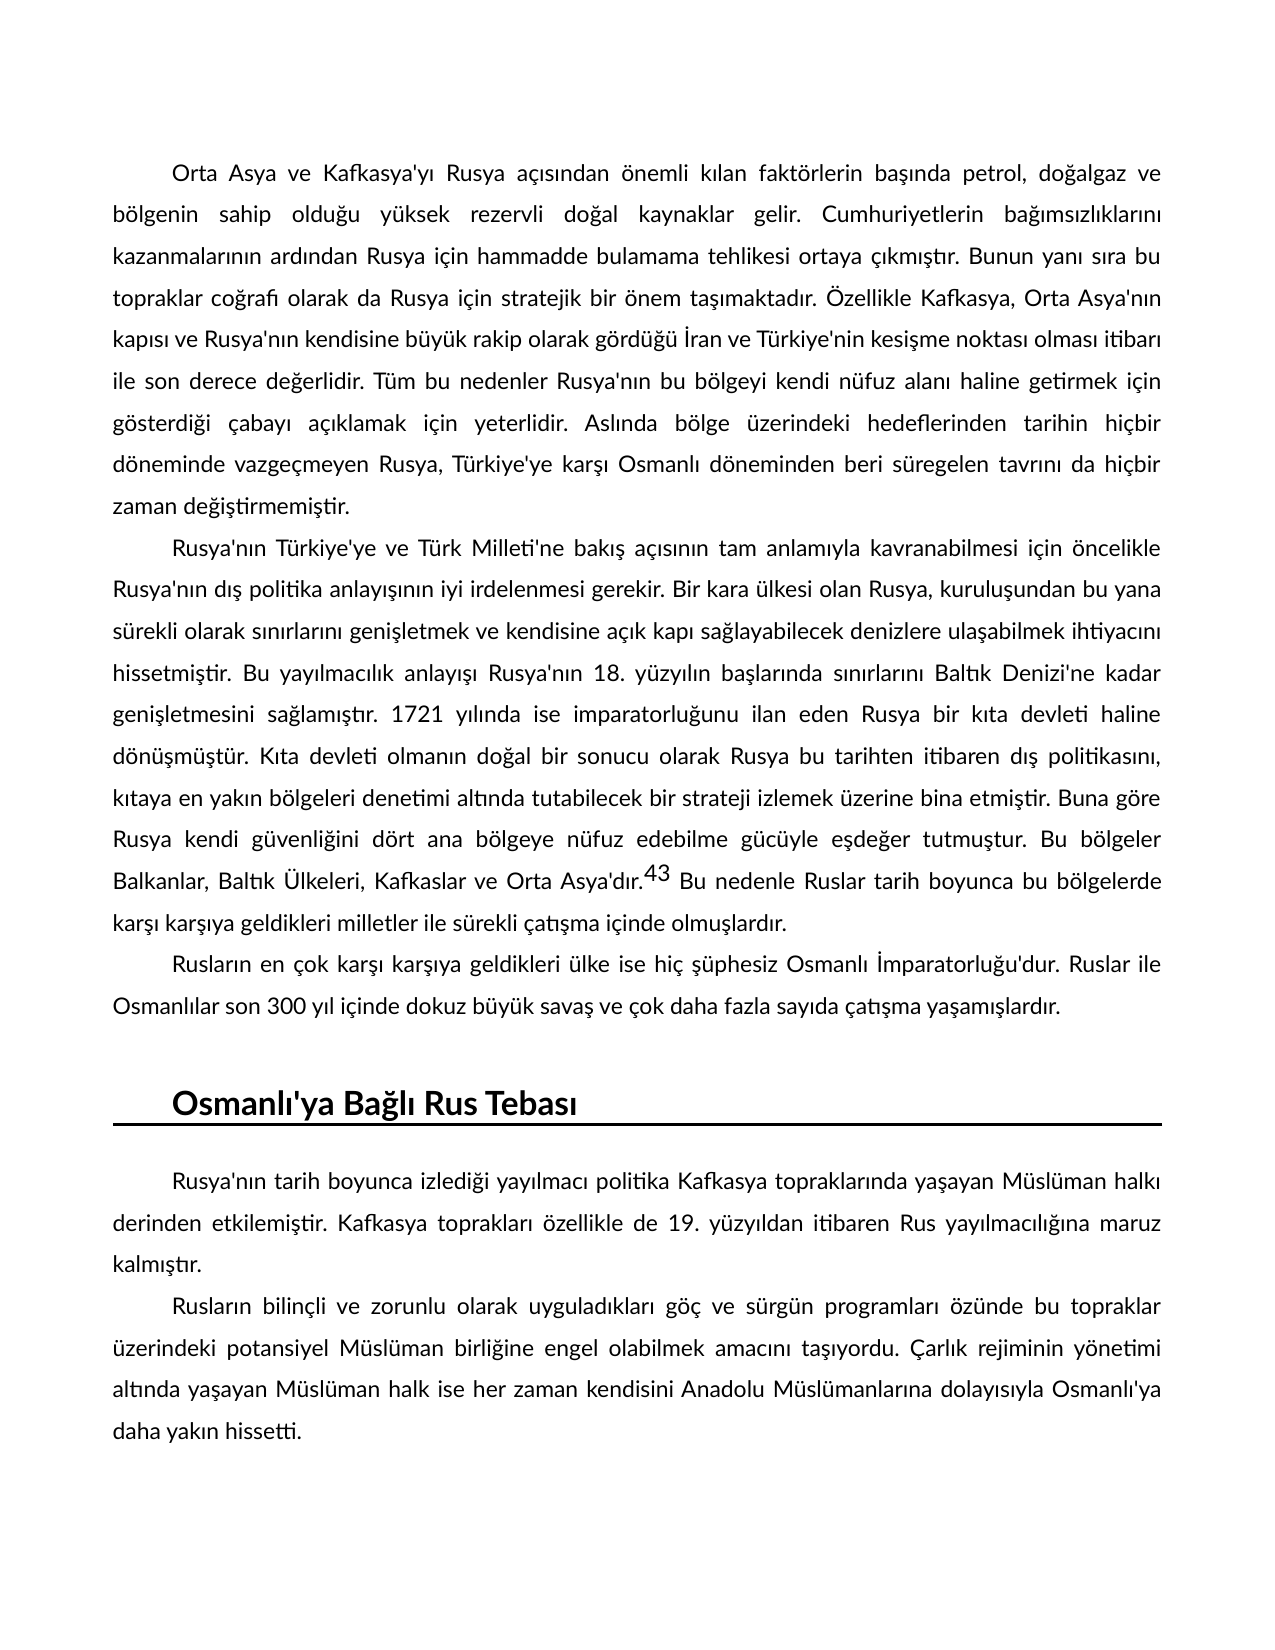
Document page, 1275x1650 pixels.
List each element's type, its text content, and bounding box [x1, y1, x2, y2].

text Orta Asya ve Kafkasya'yı Rusya açısından önemli kılan faktörlerin başında petrol, doğalgaz ve bölgenin sahip olduğu yüksek rezervli doğal kaynaklar gelir. Cumhuriyetlerin bağımsızlıklarını kazanmalarının ardından Rusya için hammadde bulamama tehlikesi ortaya çıkmıştır. Bunun yanı sıra bu topraklar coğrafi olarak da Rusya için stratejik bir önem taşımaktadır. Özellikle Kafkasya, Orta Asya'nın kapısı ve Rusya'nın kendisine büyük rakip olarak gördüğü İran ve Türkiye'nin kesişme noktası olması itibarı ile son derece değerlidir. Tüm bu nedenler Rusya'nın bu bölgeyi kendi nüfuz alanı haline getirmek için gösterdiği çabayı açıklamak için yeterlidir. Aslında bölge üzerindeki hedeflerinden tarihin hiçbir döneminde vazgeçmeyen Rusya, Türkiye'ye karşı Osmanlı döneminden beri süregelen tavrını da hiçbir zaman değiştirmemiştir. [112, 148, 1162, 523]
text Rusya'nın tarih boyunca izlediği yayılmacı politika Kafkasya topraklarında yaşayan Müslüman halkı derinden etkilemiştir. Kafkasya toprakları özellikle de 19. yüzyıldan itibaren Rus yayılmacılığına maruz kalmıştır. [112, 1156, 1162, 1281]
text Rusya'nın Türkiye'ye ve Türk Milleti'ne bakış açısının tam anlamıyla kavranabilmesi için öncelikle Rusya'nın dış politika anlayışının iyi irdelenmesi gerekir. Bir kara ülkesi olan Rusya, kuruluşundan bu yana sürekli olarak sınırlarını genişletmek ve kendisine açık kapı sağlayabilecek denizlere ulaşabilmek ihtiyacını hissetmiştir. Bu yayılmacılık anlayışı Rusya'nın 18. yüzyılın başlarında sınırlarını Baltık Denizi'ne kadar genişletmesini sağlamıştır. 1721 yılında ise imparatorluğunu ilan eden Rusya bir kıta devleti haline dönüşmüştür. Kıta devleti olmanın doğal bir sonucu olarak Rusya bu tarihten itibaren dış politikasını, kıtaya en yakın bölgeleri denetimi altında tutabilecek bir strateji izlemek üzerine bina etmiştir. Buna göre Rusya kendi güvenliğini dört ana bölgeye nüfuz edebilme gücüyle eşdeğer tutmuştur. Bu bölgeler Balkanlar, Baltık Ülkeleri, Kafkaslar ve Orta Asya'dır.43 Bu nedenle Ruslar tarih boyunca bu bölgelerde karşı karşıya geldikleri milletler ile sürekli çatışma içinde olmuşlardır. [112, 523, 1162, 939]
text Rusların en çok karşı karşıya geldikleri ülke ise hiç şüphesiz Osmanlı İmparatorluğu'dur. Ruslar ile Osmanlılar son 300 yıl içinde dokuz büyük savaş ve çok daha fazla sayıda çatışma yaşamışlardır. [112, 939, 1162, 1023]
text Osmanlı'ya Bağlı Rus Tebası [112, 1082, 1162, 1126]
text Rusların bilinçli ve zorunlu olarak uyguladıkları göç ve sürgün programları özünde bu topraklar üzerindeki potansiyel Müslüman birliğine engel olabilmek amacını taşıyordu. Çarlık rejiminin yönetimi altında yaşayan Müslüman halk ise her zaman kendisini Anadolu Müslümanlarına dolayısıyla Osmanlı'ya daha yakın hissetti. [112, 1281, 1162, 1448]
